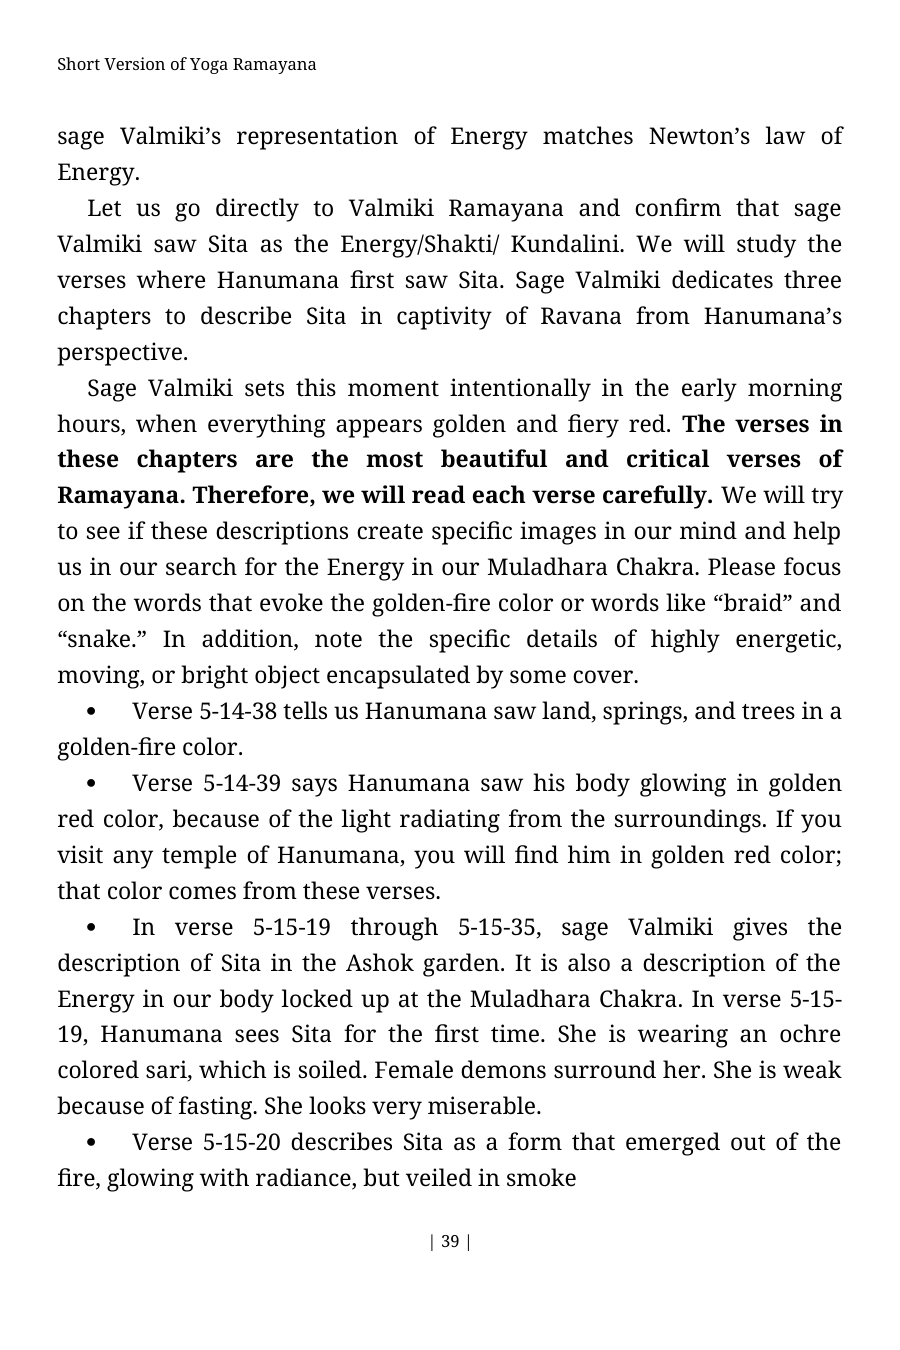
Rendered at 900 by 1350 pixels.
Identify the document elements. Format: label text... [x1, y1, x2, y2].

text Let us go directly to Valmiki Ramayana and confirm that sage Valmiki saw Sita as the Energy/Shakti/ Kundalini. We will study the verses where Hanumana first saw Sita. Sage Valmiki dedicates three chapters to describe Sita in captivity of Ravana from Hanumana’s perspective. [57, 192, 843, 367]
list Verse 5-14-39 says Hanumana saw his body glowing in golden red color, because of the light radiating from the surroundings. If you visit any temple of Hanumana, you will find him in golden red color; that color comes from these verses. [57, 767, 843, 906]
list In verse 5-15-19 through 5-15-35, sage Valmiki gives the description of Sita in the Ashok garden. It is also a description of the Energy in our body locked up at the Muladhara Chakra. In verse 5-15-19, Hanumana sees Sita for the first time. She is wearing an ochre colored sari, which is soiled. Female demons surround her. She is weak because of fasting. She looks very miserable. [57, 911, 843, 1122]
list Verse 5-14-38 tells us Hanumana saw land, springs, and trees in a golden-fire color. [57, 695, 843, 762]
text sage Valmiki’s representation of Energy matches Newton’s law of Energy. [57, 120, 843, 187]
list Verse 5-15-20 describes Sita as a form that emerged out of the fire, glowing with radiance, but veiled in smoke [57, 1126, 843, 1193]
text Sage Valmiki sets this moment intentionally in the early morning hours, when everything appears golden and fiery red. The verses in these chapters are the most beautiful and critical verses of Ramayana. Therefore, we will read each verse carefully. We will try to see if these descriptions create specific images in our mind and help us in our search for the Energy in our Muladhara Chakra. Please focus on the words that evoke the golden-fire color or words like “braid” and “snake.” In addition, note the specific details of highly energetic, moving, or bright object encapsulated by some cover. [57, 372, 843, 690]
